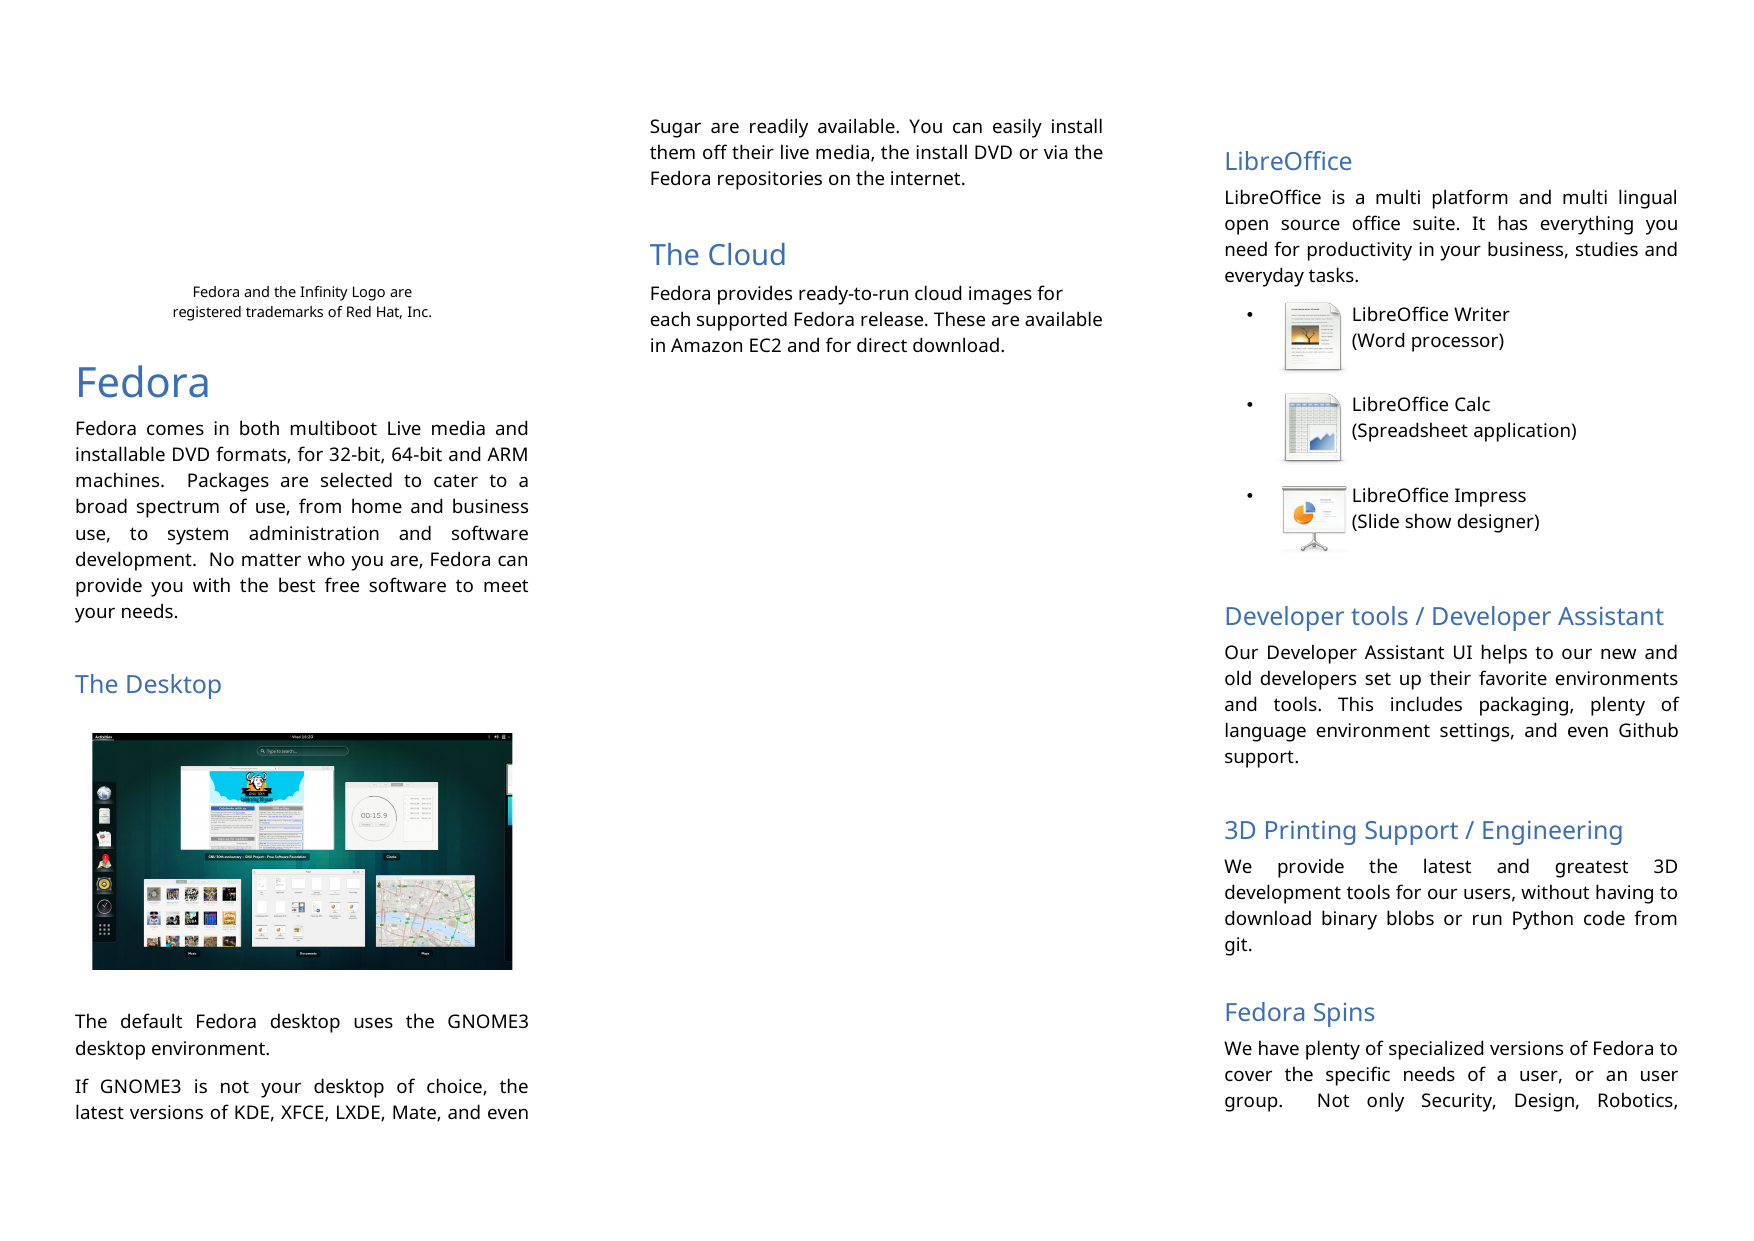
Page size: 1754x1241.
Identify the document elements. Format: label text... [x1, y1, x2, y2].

subtitle Developer tools / Developer Assistant [1224, 599, 1679, 633]
list LibreOffice Calc (Spreadsheet application) [1247, 391, 1679, 469]
list LibreOffice Impress (Slide show designer) [1352, 482, 1679, 534]
list LibreOffice Impress (Slide show designer) [1247, 482, 1276, 534]
text Our Developer Assistant UI helps to our new and old developers set up their favorite environments and tools. This includes packaging, plenty of language environment settings, and even Github support. [1224, 639, 1679, 769]
list LibreOffice Writer (Word processor) [1247, 301, 1679, 379]
text Fedora [75, 353, 529, 409]
text We have plenty of specialized versions of Fedora to cover the specific needs of a user, or an user group. Not only Security, Design, Robotics, [1224, 1035, 1679, 1113]
text The default Fedora desktop uses the GNOME3 desktop environment. [75, 1008, 529, 1060]
text Fedora provides ready-to-run cloud images for each supported Fedora release. These are available in Amazon EC2 and for direct download. [649, 280, 1104, 358]
subtitle The Cloud [649, 234, 1104, 274]
picture [1276, 298, 1352, 374]
subtitle 3D Printing Support / Engineering [1224, 813, 1679, 847]
text We provide the latest and greatest 3D development tools for our users, without having to download binary blobs or run Python code from git. [1224, 853, 1679, 957]
text LibreOffice is a multi platform and multi lingual open source office suite. It has everything you need for productivity in your business, studies and everyday tasks. [1224, 184, 1679, 288]
text Fedora comes in both multiboot Live media and installable DVD formats, for 32-bit, 64-bit and ARM machines. Packages are selected to cater to a broad spectrum of use, from home and business use, to system administration and software development. No matter who you are, Fedora can provide you with the best free software to meet your needs. [75, 415, 529, 623]
text If GNOME3 is not your desktop of choice, the latest versions of KDE, XFCE, LXDE, Mate, and even [75, 1073, 529, 1125]
text Fedora and the Infinity Logo are registered trademarks of Red Hat, Inc. [75, 282, 529, 321]
subtitle The Desktop [75, 667, 529, 701]
picture [1276, 480, 1352, 555]
text Sugar are readily available. You can easily install them off their live media, the install DVD or via the Fedora repositories on the internet. [649, 112, 1104, 191]
subtitle LibreOffice [1224, 144, 1679, 178]
picture [1276, 389, 1352, 465]
picture [92, 733, 513, 970]
subtitle Fedora Spins [1224, 995, 1679, 1029]
